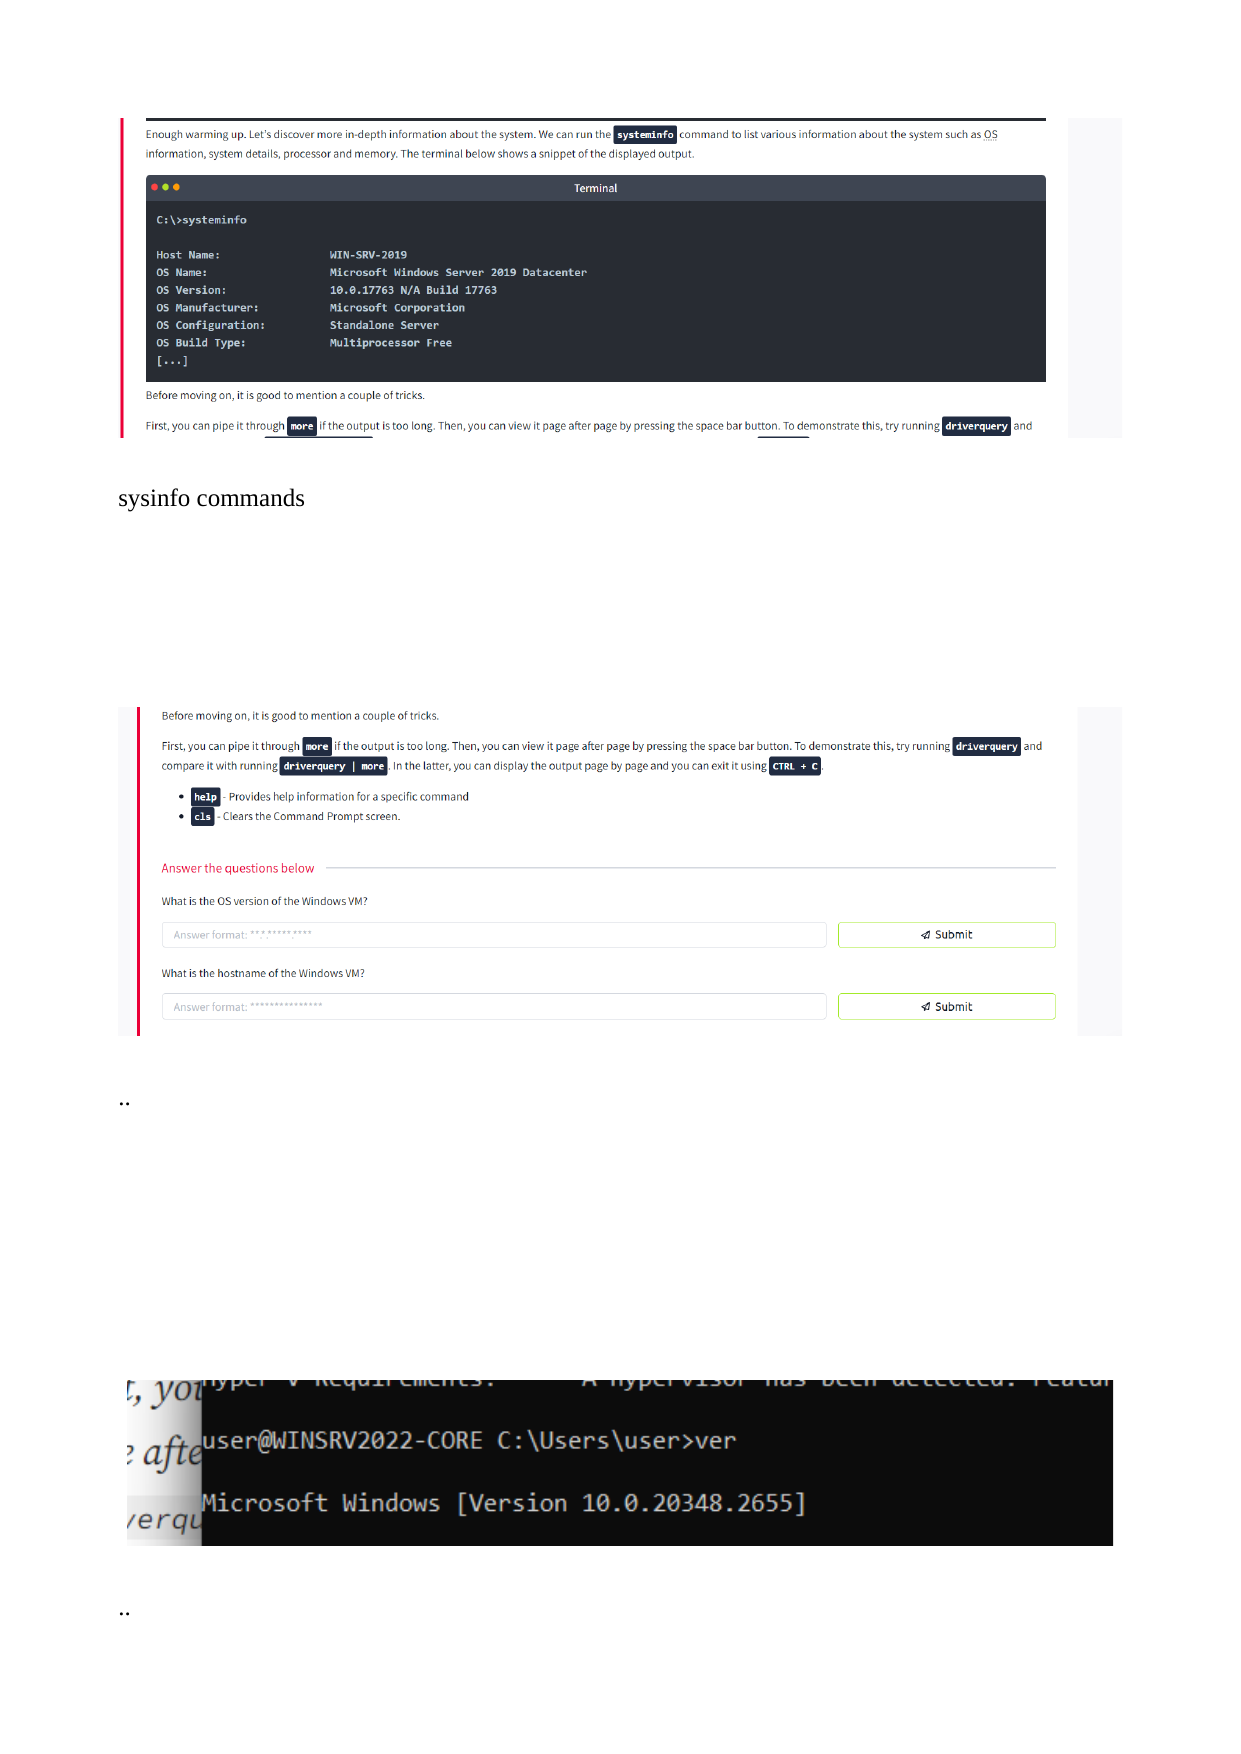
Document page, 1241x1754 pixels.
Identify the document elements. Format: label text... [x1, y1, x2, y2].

text .. [118, 1380, 1122, 1621]
text sysinfo commands [118, 438, 1122, 512]
picture [118, 118, 1123, 438]
picture [118, 707, 1123, 1036]
text .. [118, 1036, 1122, 1110]
picture [127, 1380, 1114, 1546]
